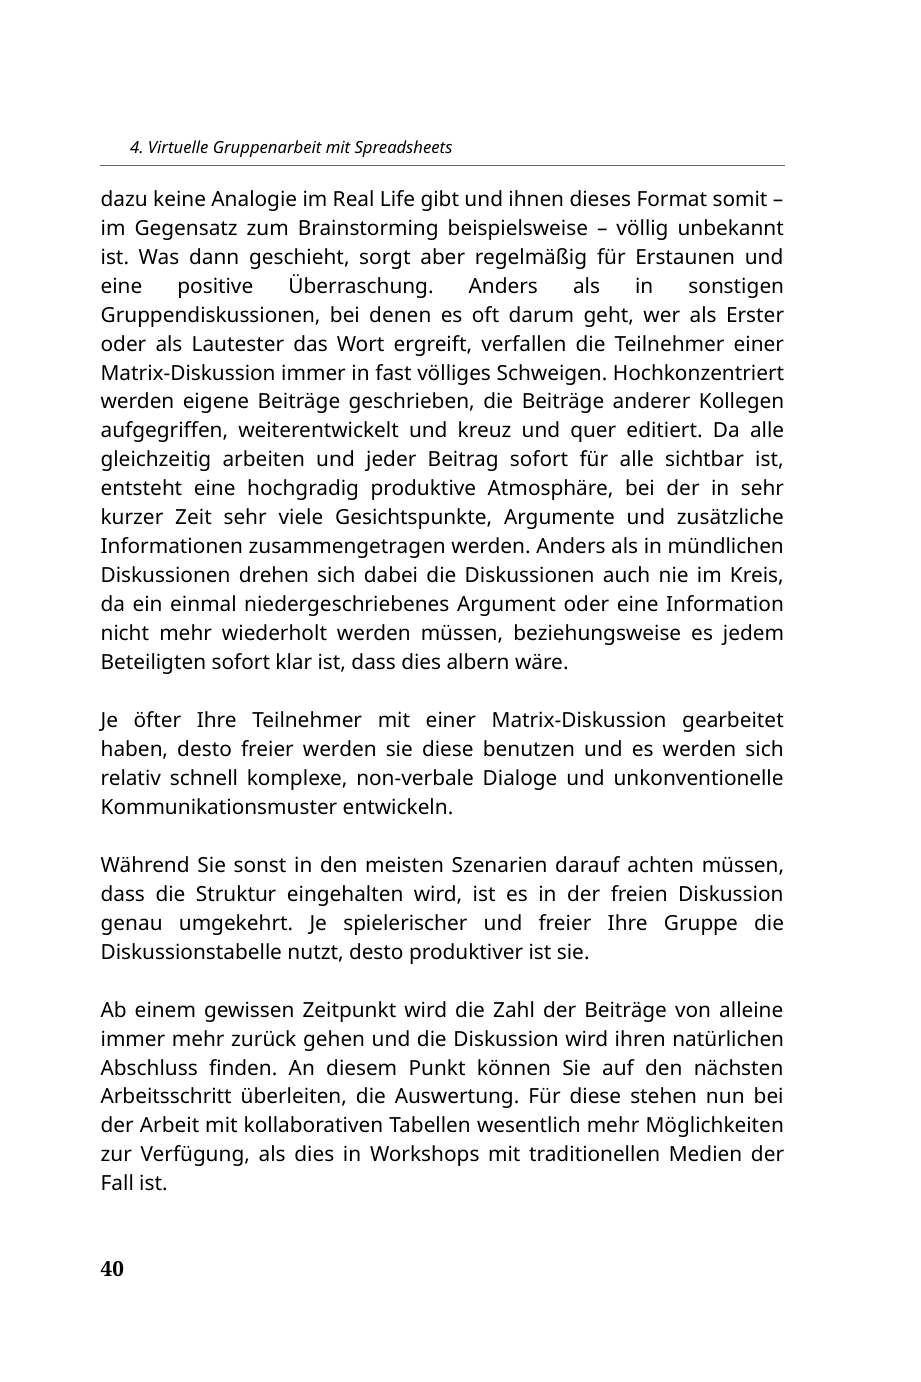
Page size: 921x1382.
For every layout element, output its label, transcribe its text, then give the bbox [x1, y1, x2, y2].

text Ab einem gewissen Zeitpunkt wird die Zahl der Beiträge von alleine immer mehr zurück gehen und die Diskussion wird ihren natürlichen Abschluss finden. An diesem Punkt können Sie auf den nächsten Arbeitsschritt überleiten, die Auswertung. Für diese stehen nun bei der Arbeit mit kollaborativen Tabellen wesentlich mehr Möglichkeiten zur Verfügung, als dies in Workshops mit traditionellen Medien der Fall ist. [100, 973, 785, 1197]
text Je öfter Ihre Teilnehmer mit einer Matrix-Diskussion gearbeitet haben, desto freier werden sie diese benutzen und es werden sich relativ schnell komplexe, non-verbale Dialoge und unkonventionelle Kommunikationsmuster entwickeln. [100, 683, 785, 820]
text dazu keine Analogie im Real Life gibt und ihnen dieses Format somit – im Gegensatz zum Brainstorming beispielsweise – völlig unbekannt ist. Was dann geschieht, sorgt aber regelmäßig für Erstaunen und eine positive Überraschung. Anders als in sonstigen Gruppendiskussionen, bei denen es oft darum geht, wer als Erster oder als Lautester das Wort ergreift, verfallen die Teilnehmer einer Matrix-Diskussion immer in fast völliges Schweigen. Hochkonzentriert werden eigene Beiträge geschrieben, die Beiträge anderer Kollegen aufgegriffen, weiterentwickelt und kreuz und quer editiert. Da alle gleichzeitig arbeiten und jeder Beitrag sofort für alle sichtbar ist, entsteht eine hochgradig produktive Atmosphäre, bei der in sehr kurzer Zeit sehr viele Gesichtspunkte, Argumente und zusätzliche Informationen zusammengetragen werden. Anders als in mündlichen Diskussionen drehen sich dabei die Diskussionen auch nie im Kreis, da ein einmal niedergeschriebenes Argument oder eine Information nicht mehr wiederholt werden müssen, beziehungsweise es jedem Beteiligten sofort klar ist, dass dies albern wäre. [100, 183, 785, 675]
text Während Sie sonst in den meisten Szenarien darauf achten müssen, dass die Struktur eingehalten wird, ist es in der freien Diskussion genau umgekehrt. Je spielerischer und freier Ihre Gruppe die Diskussionstabelle nutzt, desto produktiver ist sie. [100, 828, 785, 965]
